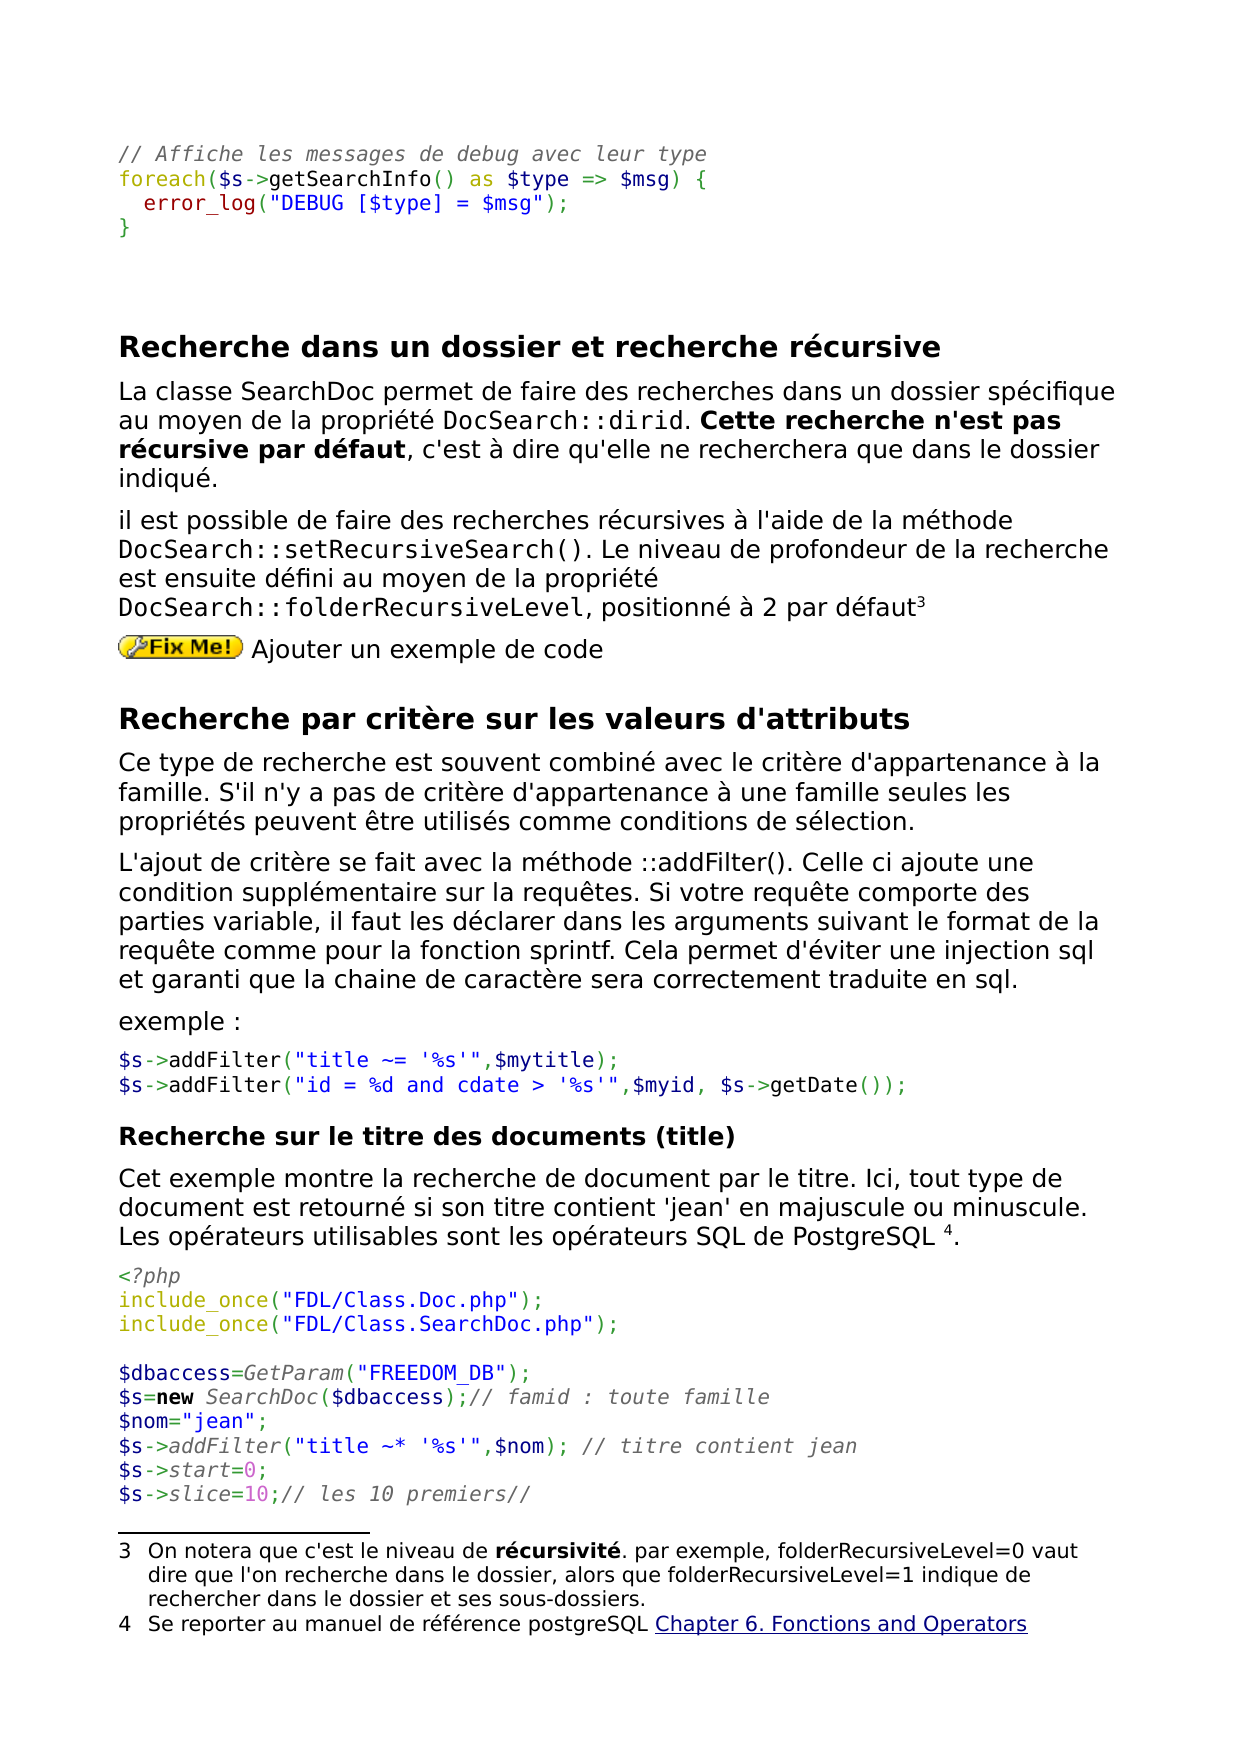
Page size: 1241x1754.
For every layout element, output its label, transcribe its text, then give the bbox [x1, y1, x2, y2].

text $nom="jean"; [118, 1409, 1122, 1434]
subtitle Recherche sur le titre des documents (title) [118, 1122, 1122, 1151]
text Se reporter au manuel de référence postgreSQL Chapter 6. Fonctions and Operators [118, 1612, 1122, 1636]
text $s->addFilter("title ~= '%s'",$mytitle); [118, 1048, 1122, 1073]
text On notera que c'est le niveau de récursivité. par exemple, folderRecursiveLevel=0 vaut dire que l'on recherche dans le dossier, alors que folderRecursiveLevel=1 indique de rechercher dans le dossier et ses sous-dossiers. [118, 1539, 1122, 1612]
text $s=new SearchDoc($dbaccess);// famid : toute famille [118, 1385, 1122, 1409]
text La classe SearchDoc permet de faire des recherches dans un dossier spécifique au moyen de la propriété DocSearch::dirid. Cette recherche n'est pas récursive par défaut, c'est à dire qu'elle ne recherchera que dans le dossier indiqué. [118, 377, 1122, 493]
subtitle Recherche par critère sur les valeurs d'attributs [118, 702, 1122, 736]
text } [118, 215, 1122, 239]
text include_once("FDL/Class.SearchDoc.php"); [118, 1312, 1122, 1337]
text $s->slice=10;// les 10 premiers// [118, 1482, 1122, 1506]
text $s->start=0; [118, 1458, 1122, 1482]
text $s->addFilter("title ~* '%s'",$nom); // titre contient jean [118, 1434, 1122, 1458]
subtitle Recherche dans un dossier et recherche récursive [118, 330, 1122, 364]
text $s->addFilter("id = %d and cdate > '%s'",$myid, $s->getDate()); [118, 1073, 1122, 1097]
text L'ajout de critère se fait avec la méthode ::addFilter(). Celle ci ajoute une condition supplémentaire sur la requêtes. Si votre requête comporte des parties variable, il faut les déclarer dans les arguments suivant le format de la requête comme pour la fonction sprintf. Cela permet d'éviter une injection sql et garanti que la chaine de caractère sera correctement traduite en sql. [118, 848, 1122, 994]
text il est possible de faire des recherches récursives à l'aide de la méthode DocSearch::setRecursiveSearch(). Le niveau de profondeur de la recherche est ensuite défini au moyen de la propriété DocSearch::folderRecursiveLevel, positionné à 2 par défaut [118, 506, 1122, 623]
text Cet exemple montre la recherche de document par le titre. Ici, tout type de document est retourné si son titre contient 'jean' en majuscule ou minuscule. Les opérateurs utilisables sont les opérateurs SQL de PostgreSQL . [118, 1164, 1122, 1251]
text exemple : [118, 1007, 1122, 1036]
text foreach($s->getSearchInfo() as $type => $msg) { [118, 167, 1122, 191]
text include_once("FDL/Class.Doc.php"); [118, 1288, 1122, 1312]
text // Affiche les messages de debug avec leur type [118, 142, 1122, 167]
text error_log("DEBUG [$type] = $msg"); [118, 191, 1122, 215]
picture [118, 635, 244, 659]
text Ce type de recherche est souvent combiné avec le critère d'appartenance à la famille. S'il n'y a pas de critère d'appartenance à une famille seules les propriétés peuvent être utilisés comme conditions de sélection. [118, 748, 1122, 836]
text Ajouter un exemple de code [118, 635, 1122, 664]
text <?php [118, 1264, 1122, 1288]
text $dbaccess=GetParam("FREEDOM_DB"); [118, 1361, 1122, 1385]
